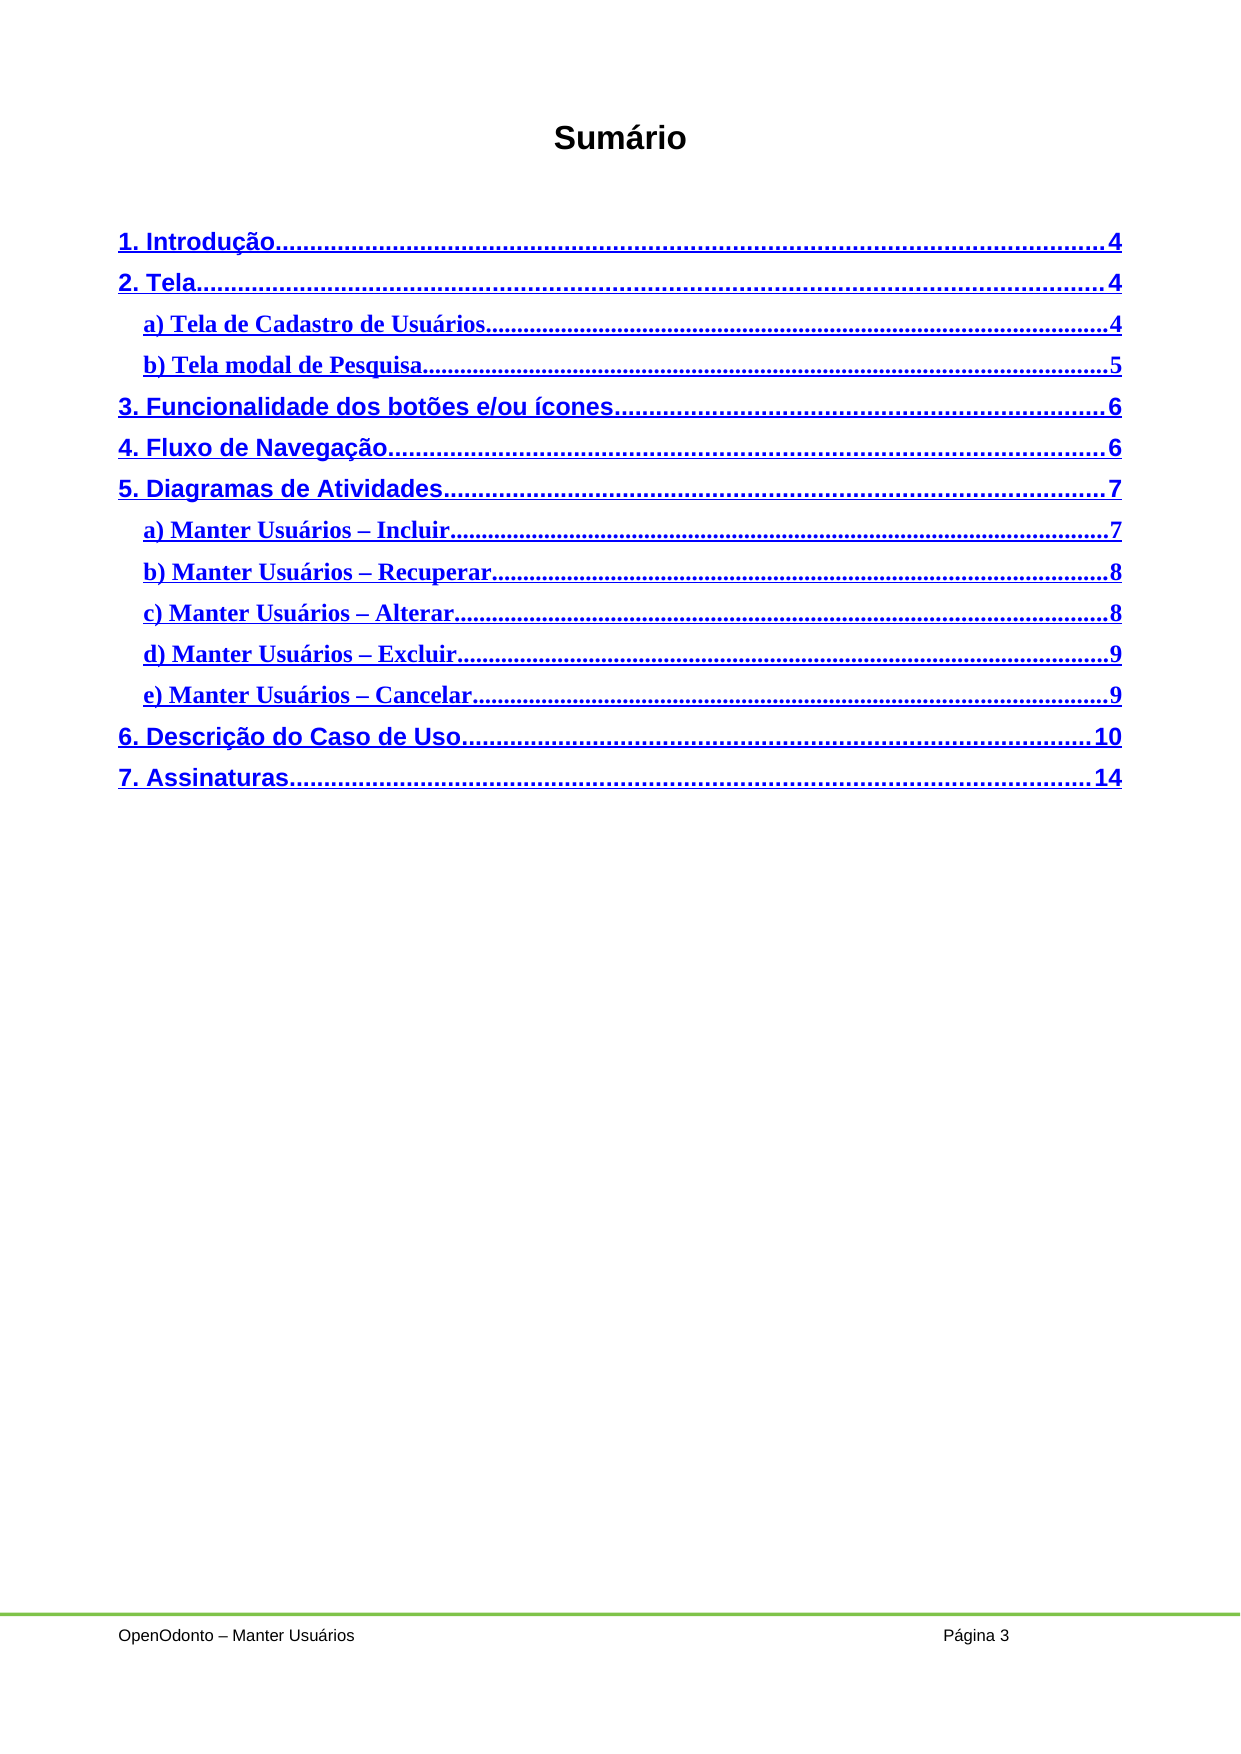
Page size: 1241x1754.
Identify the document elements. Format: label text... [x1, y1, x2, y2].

text 4. Fluxo de Navegação 6 [118, 433, 1122, 458]
text 5. Diagramas de Atividades 7 [118, 474, 1122, 499]
text e) Manter Usuários – Cancelar 9 [143, 680, 1122, 705]
text 3. Funcionalidade dos botões e/ou ícones 6 [118, 392, 1122, 416]
title Sumário [118, 118, 1122, 157]
text c) Manter Usuários – Alterar 8 [143, 598, 1122, 623]
text a) Tela de Cadastro de Usuários 4 [143, 309, 1122, 334]
text 2. Tela 4 [118, 268, 1122, 293]
text 7. Assinaturas 14 [118, 763, 1122, 788]
text 6. Descrição do Caso de Uso 10 [118, 722, 1122, 746]
text a) Manter Usuários – Incluir 7 [143, 515, 1122, 540]
text d) Manter Usuários – Excluir 9 [143, 639, 1122, 664]
text b) Tela modal de Pesquisa 5 [143, 350, 1122, 375]
text b) Manter Usuários – Recuperar 8 [143, 557, 1122, 582]
text 1. Introdução 4 [118, 227, 1122, 251]
